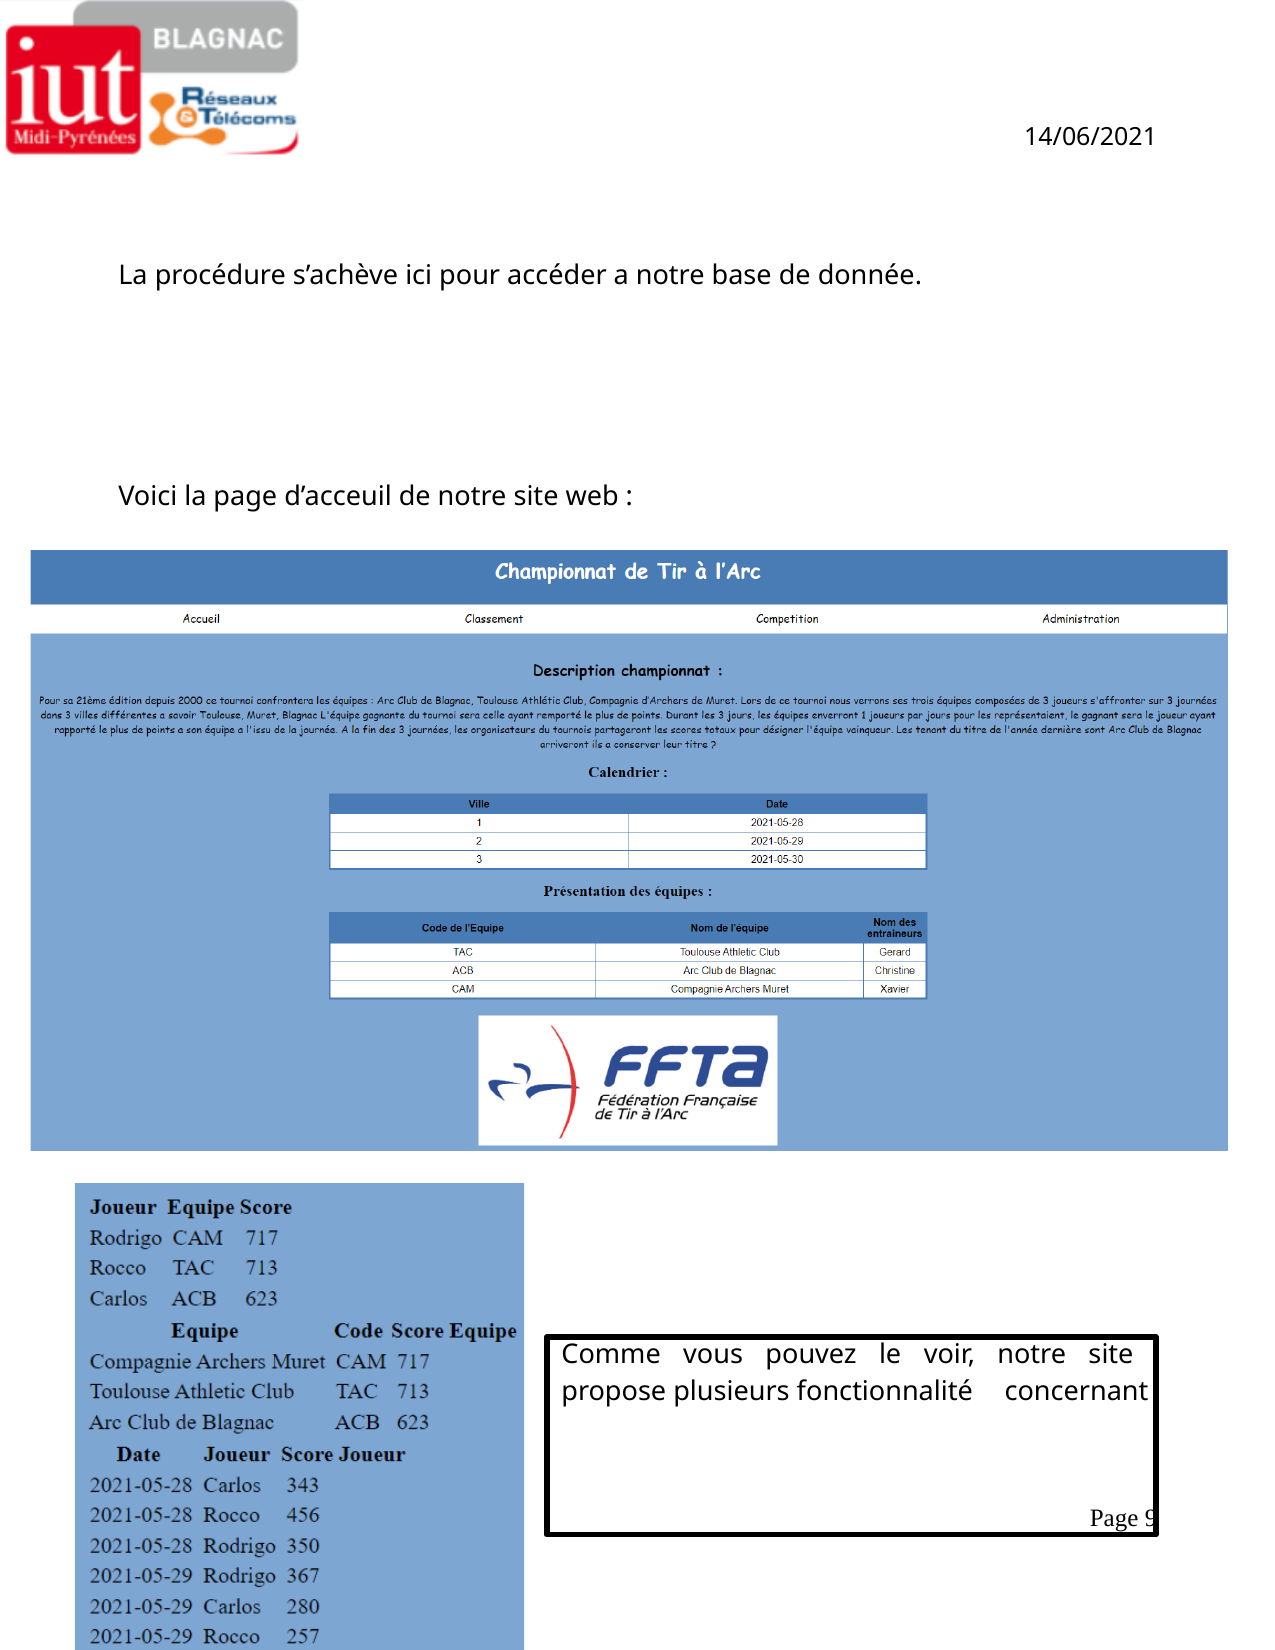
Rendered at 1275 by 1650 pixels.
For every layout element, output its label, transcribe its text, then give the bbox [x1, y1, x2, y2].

picture [74, 1183, 525, 1650]
picture [0, 0, 305, 161]
picture [30, 550, 1228, 1151]
text Voici la page d’acceuil de notre site web : [118, 477, 1157, 513]
text Comme vous pouvez le voir, notre site propose plusieurs fonctionnalité concernant [550, 1340, 1153, 1409]
text La procédure s’achève ici pour accéder a notre base de donnée. [118, 255, 1157, 292]
